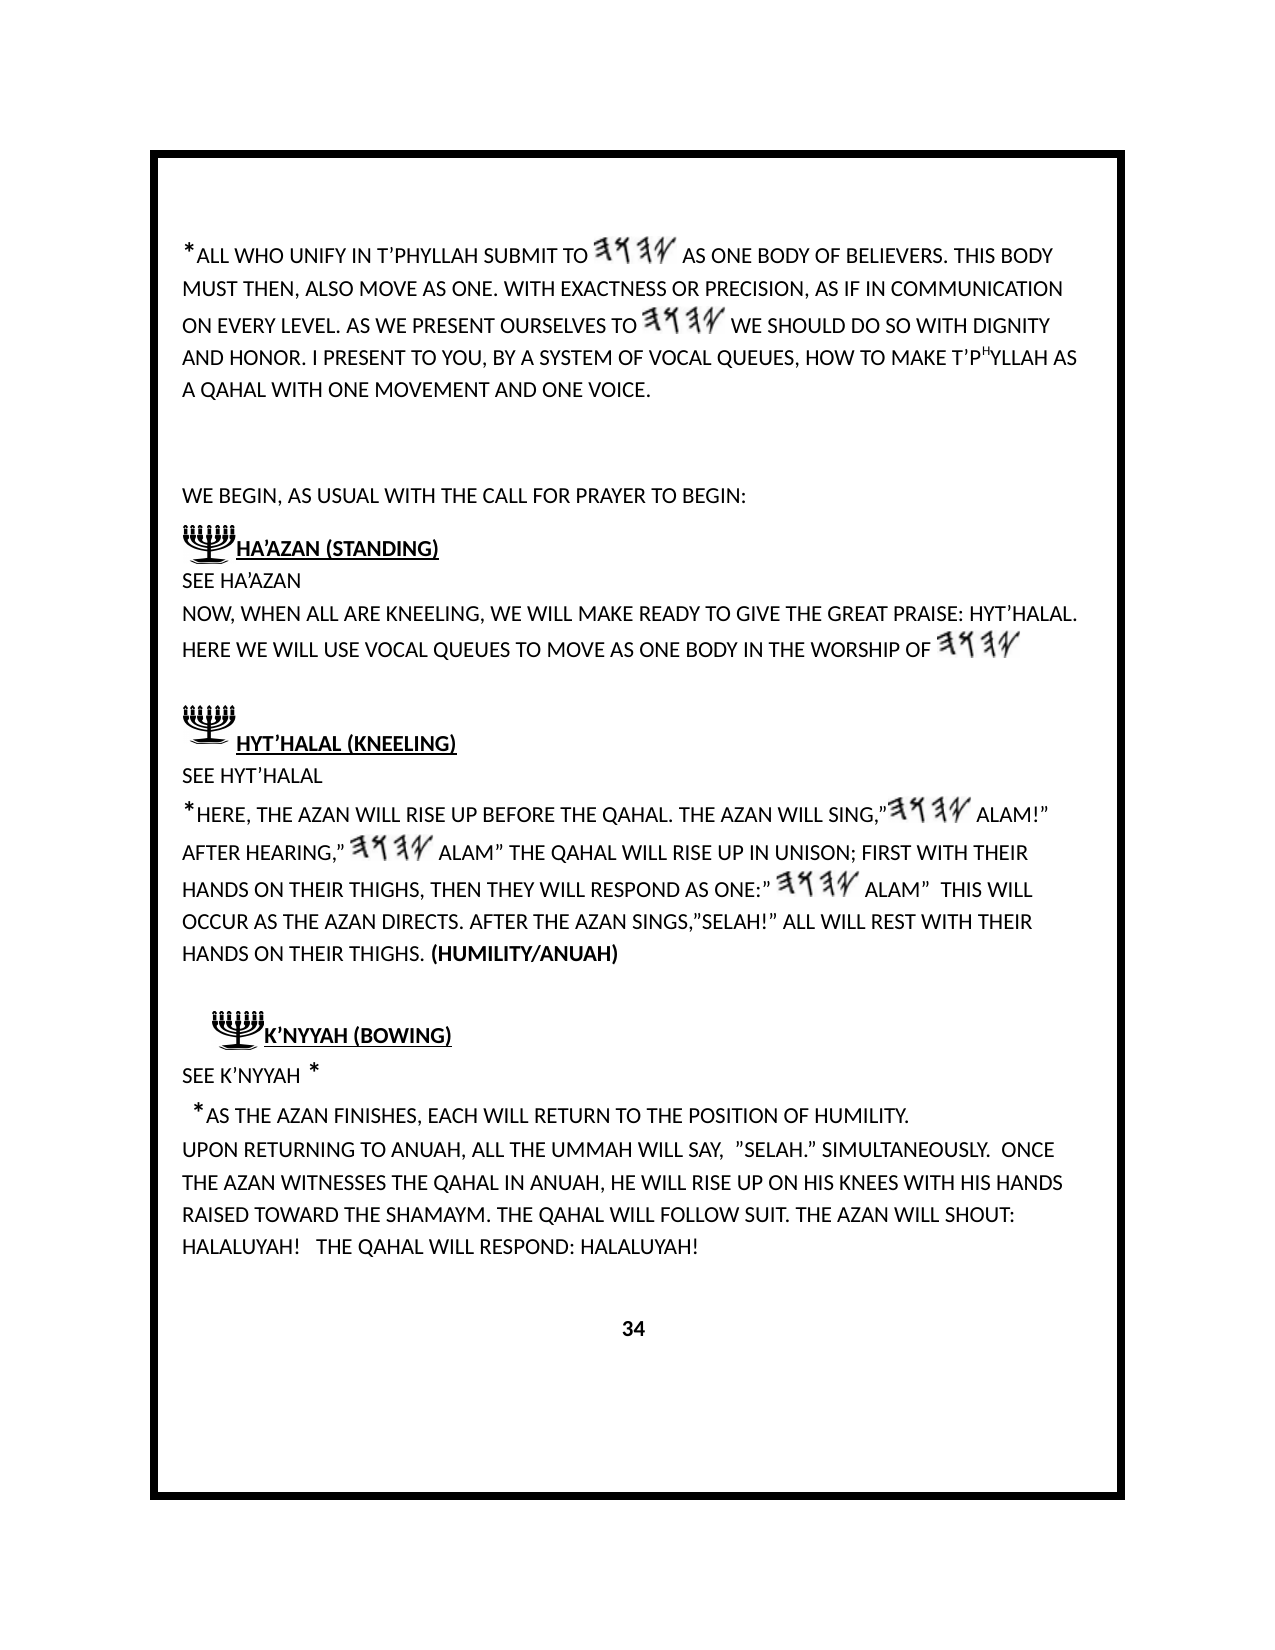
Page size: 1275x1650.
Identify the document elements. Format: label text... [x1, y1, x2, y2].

text 34 [182, 1314, 1093, 1342]
text HA’AZAN (STANDING) SEE HA’AZAN NOW, WHEN ALL ARE KNEELING, WE WILL MAKE READY TO GIVE THE GREAT PRAISE: HYT’HALAL. HERE WE WILL USE VOCAL QUEUES TO MOVE AS ONE BODY IN THE WORSHIP OF [182, 534, 1093, 663]
text HYT’HALAL (KNEELING) SEE HYT’HALAL *HERE, THE AZAN WILL RISE UP BEFORE THE QAHAL. THE AZAN WILL SING,” ALAM!” AFTER HEARING,” ALAM” THE QAHAL WILL RISE UP IN UNISON; FIRST WITH THEIR HANDS ON THEIR THIGHS, THEN THEY WILL RESPOND AS ONE:” ALAM” THIS WILL OCCUR AS THE AZAN DIRECTS. AFTER THE AZAN SINGS,”SELAH!” ALL WILL REST WITH THEIR HANDS ON THEIR THIGHS. (HUMILITY/ANUAH) [182, 729, 1093, 967]
text *ALL WHO UNIFY IN T’PHYLLAH SUBMIT TO AS ONE BODY OF BELIEVERS. THIS BODY MUST THEN, ALSO MOVE AS ONE. WITH EXACTNESS OR PRECISION, AS IF IN COMMUNICATION ON EVERY LEVEL. AS WE PRESENT OURSELVES TO WE SHOULD DO SO WITH DIGNITY AND HONOR. I PRESENT TO YOU, BY A SYSTEM OF VOCAL QUEUES, HOW TO MAKE T’PHYLLAH AS A QAHAL WITH ONE MOVEMENT AND ONE VOICE. [182, 235, 1093, 403]
picture [211, 1011, 264, 1050]
text K’NYYAH (BOWING) SEE K’NYYAH * *AS THE AZAN FINISHES, EACH WILL RETURN TO THE POSITION OF HUMILITY. UPON RETURNING TO ANUAH, ALL THE UMMAH WILL SAY, ”SELAH.” SIMULTANEOUSLY. ONCE THE AZAN WITNESSES THE QAHAL IN ANUAH, HE WILL RISE UP ON HIS KNEES WITH HIS HANDS RAISED TOWARD THE SHAMAYM. THE QAHAL WILL FOLLOW SUIT. THE AZAN WILL SHOUT: HALALUYAH! THE QAHAL WILL RESPOND: HALALUYAH! [182, 1021, 1093, 1260]
text WE BEGIN, AS USUAL WITH THE CALL FOR PRAYER TO BEGIN: [182, 481, 1093, 509]
picture [182, 705, 236, 744]
picture [182, 525, 236, 564]
